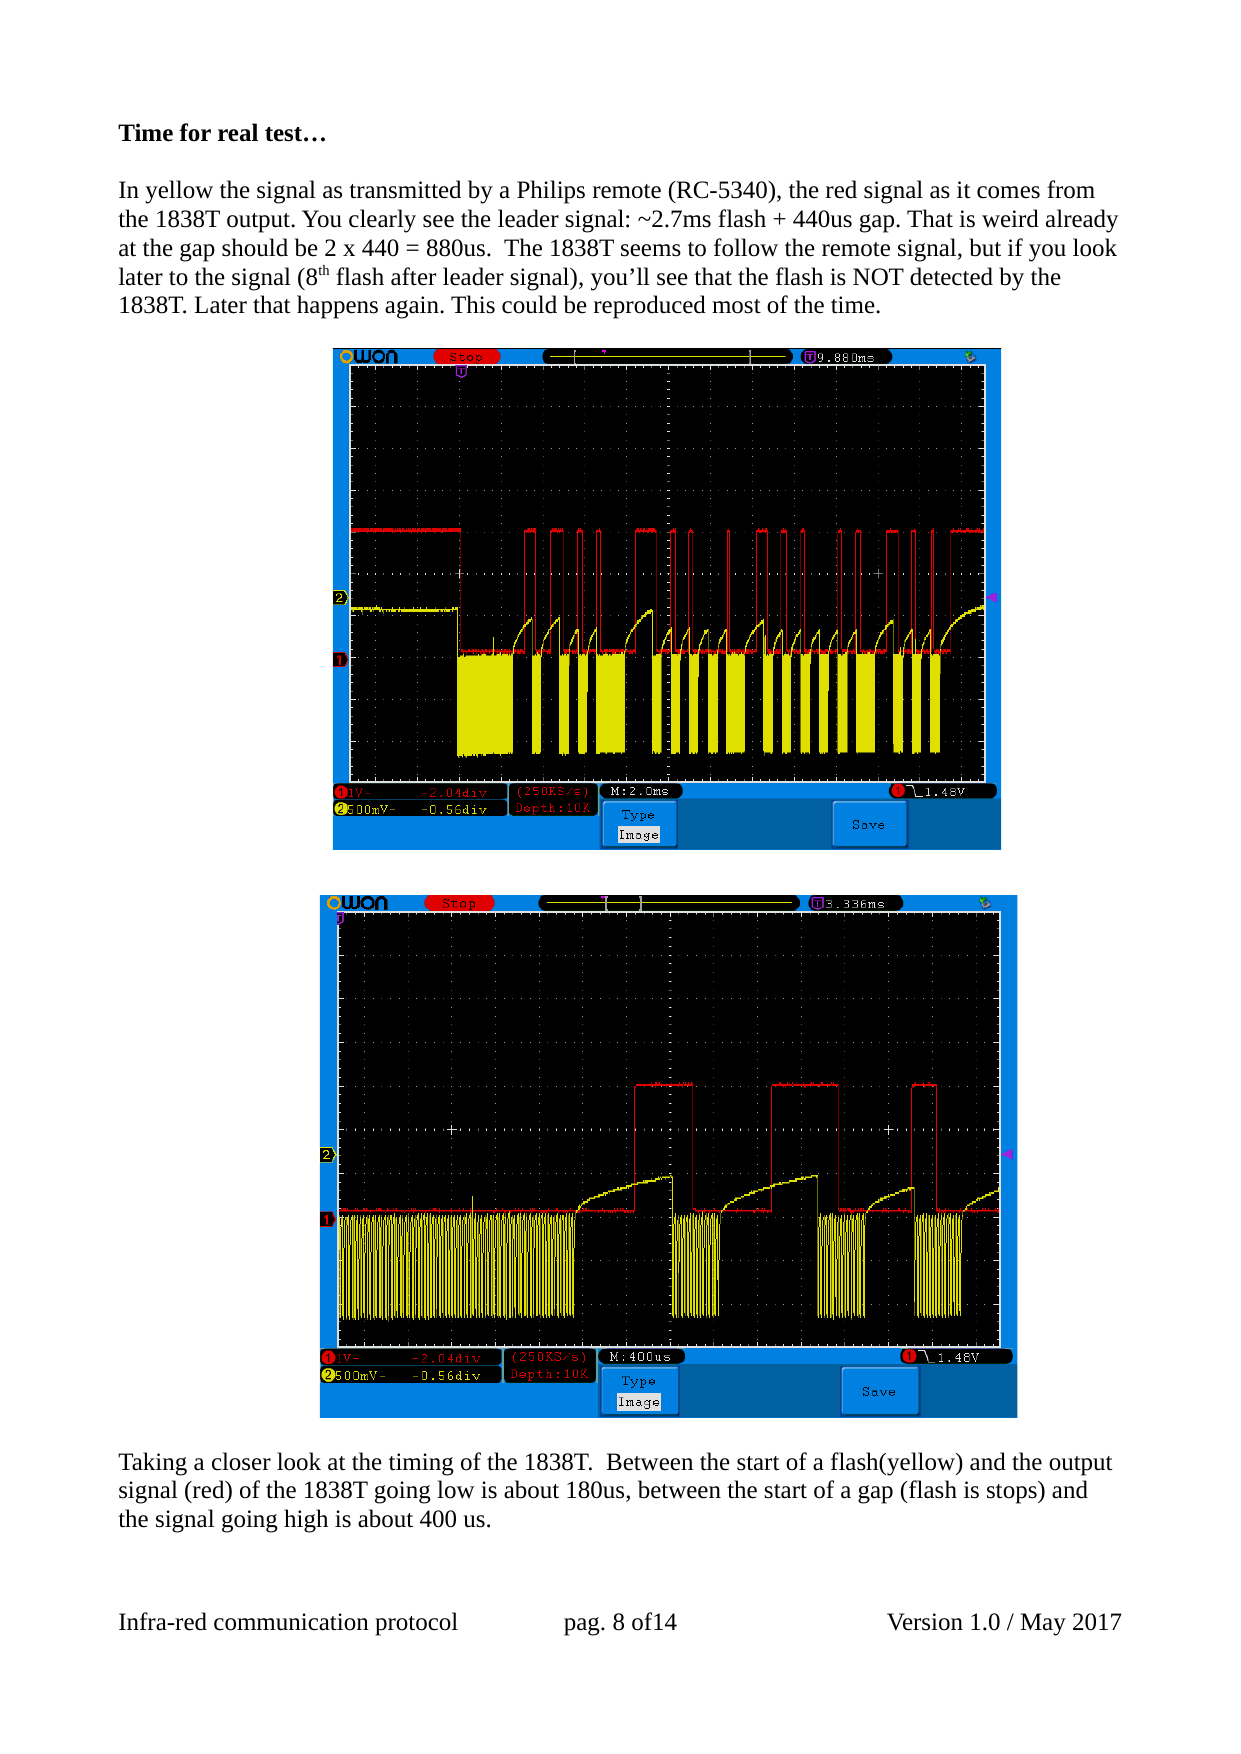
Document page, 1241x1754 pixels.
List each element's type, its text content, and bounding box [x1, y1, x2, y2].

picture [319, 895, 1018, 1418]
text Time for real test… [118, 118, 1122, 147]
picture [332, 348, 1002, 850]
text Taking a closer look at the timing of the 1838T. Between the start of a flash(yellow) and the output signal (red) of the 1838T going low is about 180us, between the start of a gap (flash is stops) and the signal going high is about 400 us. [118, 1447, 1122, 1533]
text In yellow the signal as transmitted by a Philips remote (RC-5340), the red signal as it comes from the 1838T output. You clearly see the leader signal: ~2.7ms flash + 440us gap. That is weird already at the gap should be 2 x 440 = 880us. The 1838T seems to follow the remote signal, but if you look later to the signal (8th flash after leader signal), you’ll see that the flash is NOT detected by the 1838T. Later that happens again. This could be reproduced most of the time. [118, 176, 1122, 319]
